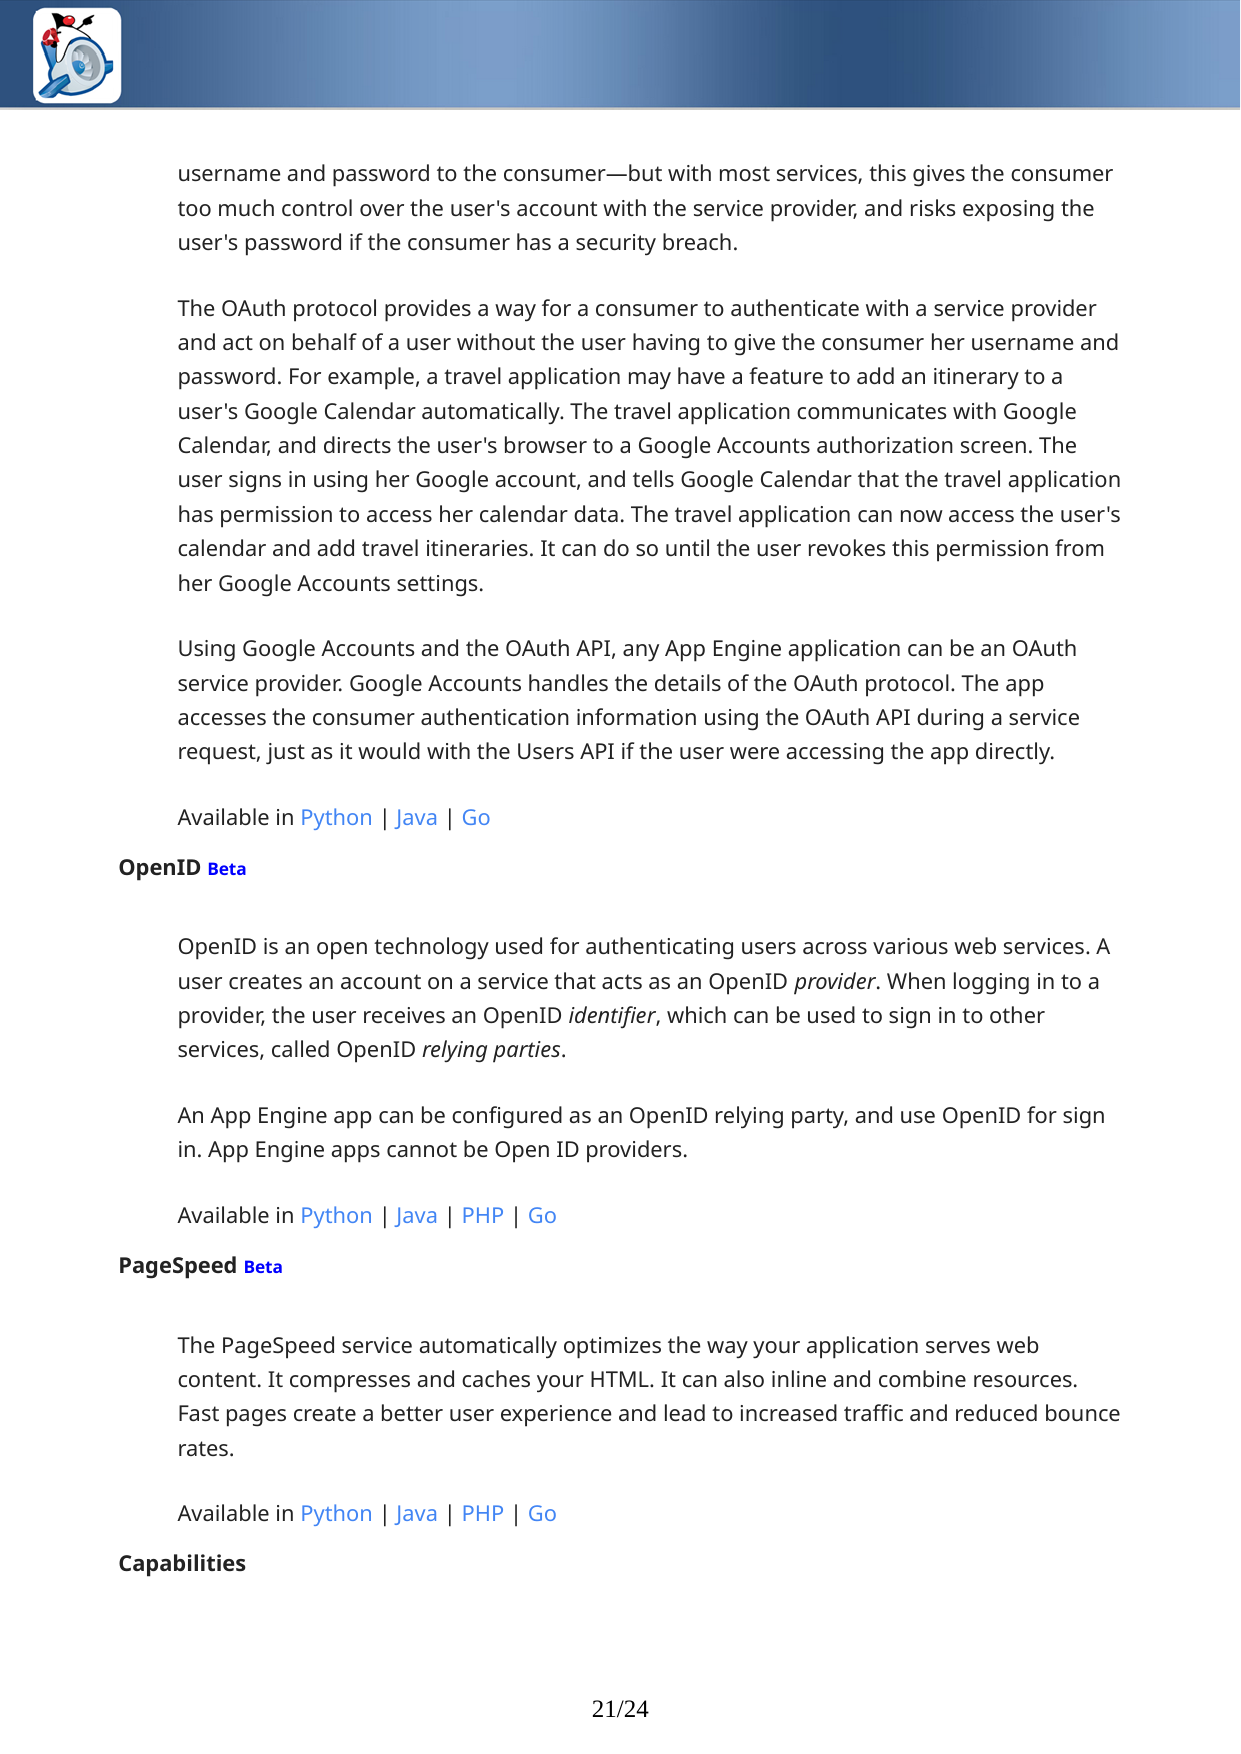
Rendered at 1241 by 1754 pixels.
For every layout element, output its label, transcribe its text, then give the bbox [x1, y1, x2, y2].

subtitle Capabilities [118, 1544, 1122, 1578]
list Using Google Accounts and the OAuth API, any App Engine application can be an OAuth service provider. Google Accounts handles the details of the OAuth protocol. The app accesses the consumer authentication information using the OAuth API during a service request, just as it would with the Users API if the user were accessing the app directly. [177, 628, 1122, 766]
list The OAuth protocol provides a way for a consumer to authenticate with a service provider and act on behalf of a user without the user having to give the consumer her username and password. For example, a travel application may have a feature to add an itinerary to a user's Google Calendar automatically. The travel application communicates with Google Calendar, and directs the user's browser to a Google Accounts authorization screen. The user signs in using her Google account, and tells Google Calendar that the travel application has permission to access her calendar data. The travel application can now access the user's calendar and add travel itineraries. It can do so until the user revokes this permission from her Google Accounts settings. [177, 288, 1122, 597]
picture [0, 0, 1241, 110]
list Available in Python | Java | Go [177, 797, 1122, 832]
list Available in Python | Java | PHP | Go [177, 1196, 1122, 1230]
list The PageSpeed service automatically optimizes the way your application serves web content. It compresses and caches your HTML. It can also inline and combine resources. Fast pages create a better user experience and lead to increased traffic and reduced bounce rates. [177, 1325, 1122, 1462]
list An App Engine app can be configured as an OpenID relying party, and use OpenID for sign in. App Engine apps cannot be Open ID providers. [177, 1096, 1122, 1164]
list Available in Python | Java | PHP | Go [177, 1494, 1122, 1528]
list username and password to the consumer—but with most services, this gives the consumer too much control over the user's account with the service provider, and risks exposing the user's password if the consumer has a security breach. [177, 153, 1122, 257]
list OpenID is an open technology used for authenticating users across various web services. A user creates an account on a service that acts as an OpenID provider. When logging in to a provider, the user receives an OpenID identifier, which can be used to sign in to other services, called OpenID relying parties. [177, 927, 1122, 1064]
subtitle PageSpeed Beta [118, 1246, 1122, 1280]
subtitle OpenID Beta [118, 847, 1122, 882]
